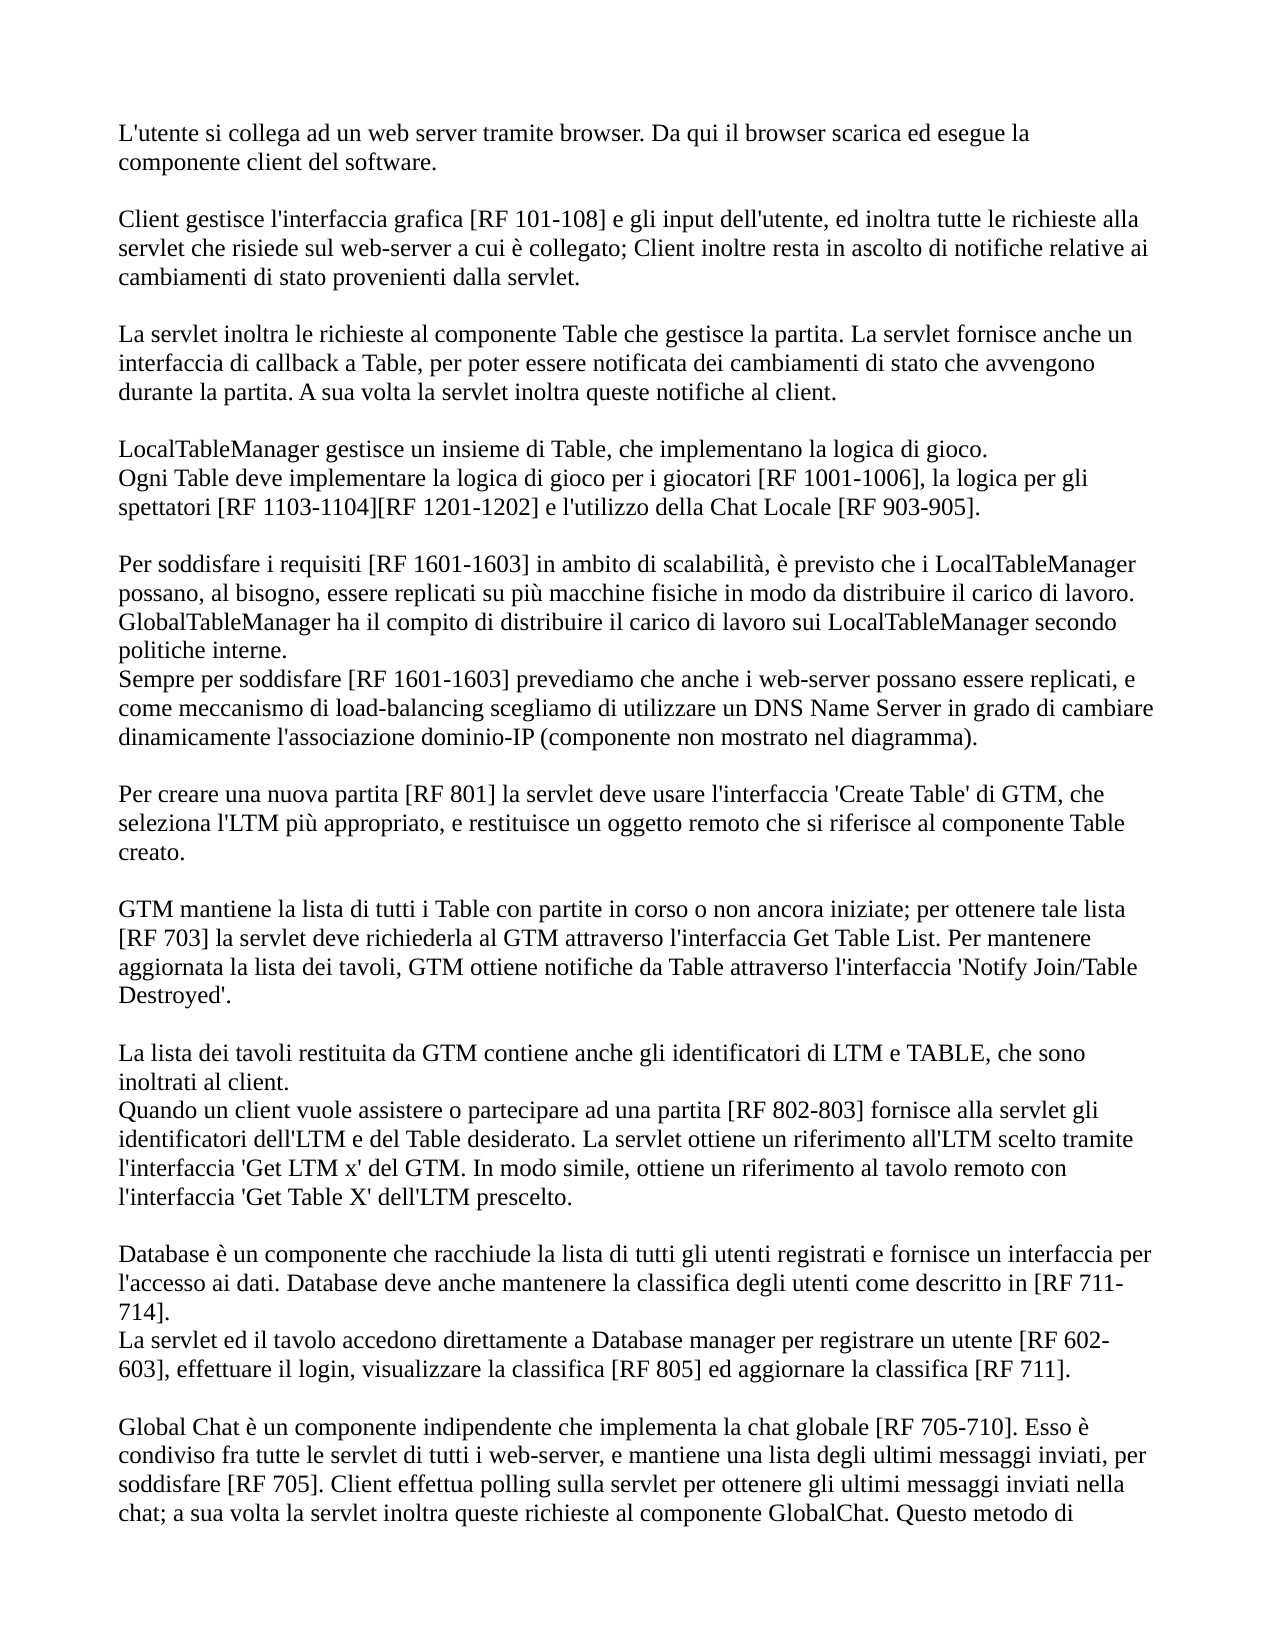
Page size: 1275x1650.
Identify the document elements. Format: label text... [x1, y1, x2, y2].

text Quando un client vuole assistere o partecipare ad una partita [RF 802-803] fornisce alla servlet gli identificatori dell'LTM e del Table desiderato. La servlet ottiene un riferimento all'LTM scelto tramite l'interfaccia 'Get LTM x' del GTM. In modo simile, ottiene un riferimento al tavolo remoto con l'interfaccia 'Get Table X' dell'LTM prescelto. [118, 1096, 1157, 1211]
text Database è un componente che racchiude la lista di tutti gli utenti registrati e fornisce un interfaccia per l'accesso ai dati. Database deve anche mantenere la classifica degli utenti come descritto in [RF 711-714]. [118, 1239, 1157, 1326]
text La lista dei tavoli restituita da GTM contiene anche gli identificatori di LTM e TABLE, che sono inoltrati al client. [118, 1038, 1157, 1096]
text GTM mantiene la lista di tutti i Table con partite in corso o non ancora iniziate; per ottenere tale lista [RF 703] la servlet deve richiederla al GTM attraverso l'interfaccia Get Table List. Per mantenere aggiornata la lista dei tavoli, GTM ottiene notifiche da Table attraverso l'interfaccia 'Notify Join/Table Destroyed'. [118, 894, 1157, 1009]
text Ogni Table deve implementare la logica di gioco per i giocatori [RF 1001-1006], la logica per gli spettatori [RF 1103-1104][RF 1201-1202] e l'utilizzo della Chat Locale [RF 903-905]. [118, 463, 1157, 521]
text Global Chat è un componente indipendente che implementa la chat globale [RF 705-710]. Esso è condiviso fra tutte le servlet di tutti i web-server, e mantiene una lista degli ultimi messaggi inviati, per soddisfare [RF 705]. Client effettua polling sulla servlet per ottenere gli ultimi messaggi inviati nella chat; a sua volta la servlet inoltra queste richieste al componente GlobalChat. Questo metodo di [118, 1412, 1157, 1527]
text L'utente si collega ad un web server tramite browser. Da qui il browser scarica ed esegue la componente client del software. [118, 118, 1157, 176]
text Per creare una nuova partita [RF 801] la servlet deve usare l'interfaccia 'Create Table' di GTM, che seleziona l'LTM più appropriato, e restituisce un oggetto remoto che si riferisce al componente Table creato. [118, 779, 1157, 866]
text GlobalTableManager ha il compito di distribuire il carico di lavoro sui LocalTableManager secondo politiche interne. [118, 607, 1157, 664]
text La servlet inoltra le richieste al componente Table che gestisce la partita. La servlet fornisce anche un interfaccia di callback a Table, per poter essere notificata dei cambiamenti di stato che avvengono durante la partita. A sua volta la servlet inoltra queste notifiche al client. [118, 319, 1157, 406]
text La servlet ed il tavolo accedono direttamente a Database manager per registrare un utente [RF 602-603], effettuare il login, visualizzare la classifica [RF 805] ed aggiornare la classifica [RF 711]. [118, 1326, 1157, 1383]
text Per soddisfare i requisiti [RF 1601-1603] in ambito di scalabilità, è previsto che i LocalTableManager possano, al bisogno, essere replicati su più macchine fisiche in modo da distribuire il carico di lavoro. [118, 549, 1157, 607]
text LocalTableManager gestisce un insieme di Table, che implementano la logica di gioco. [118, 434, 1157, 463]
text Sempre per soddisfare [RF 1601-1603] prevediamo che anche i web-server possano essere replicati, e come meccanismo di load-balancing scegliamo di utilizzare un DNS Name Server in grado di cambiare dinamicamente l'associazione dominio-IP (componente non mostrato nel diagramma). [118, 664, 1157, 751]
text Client gestisce l'interfaccia grafica [RF 101-108] e gli input dell'utente, ed inoltra tutte le richieste alla servlet che risiede sul web-server a cui è collegato; Client inoltre resta in ascolto di notifiche relative ai cambiamenti di stato provenienti dalla servlet. [118, 204, 1157, 291]
